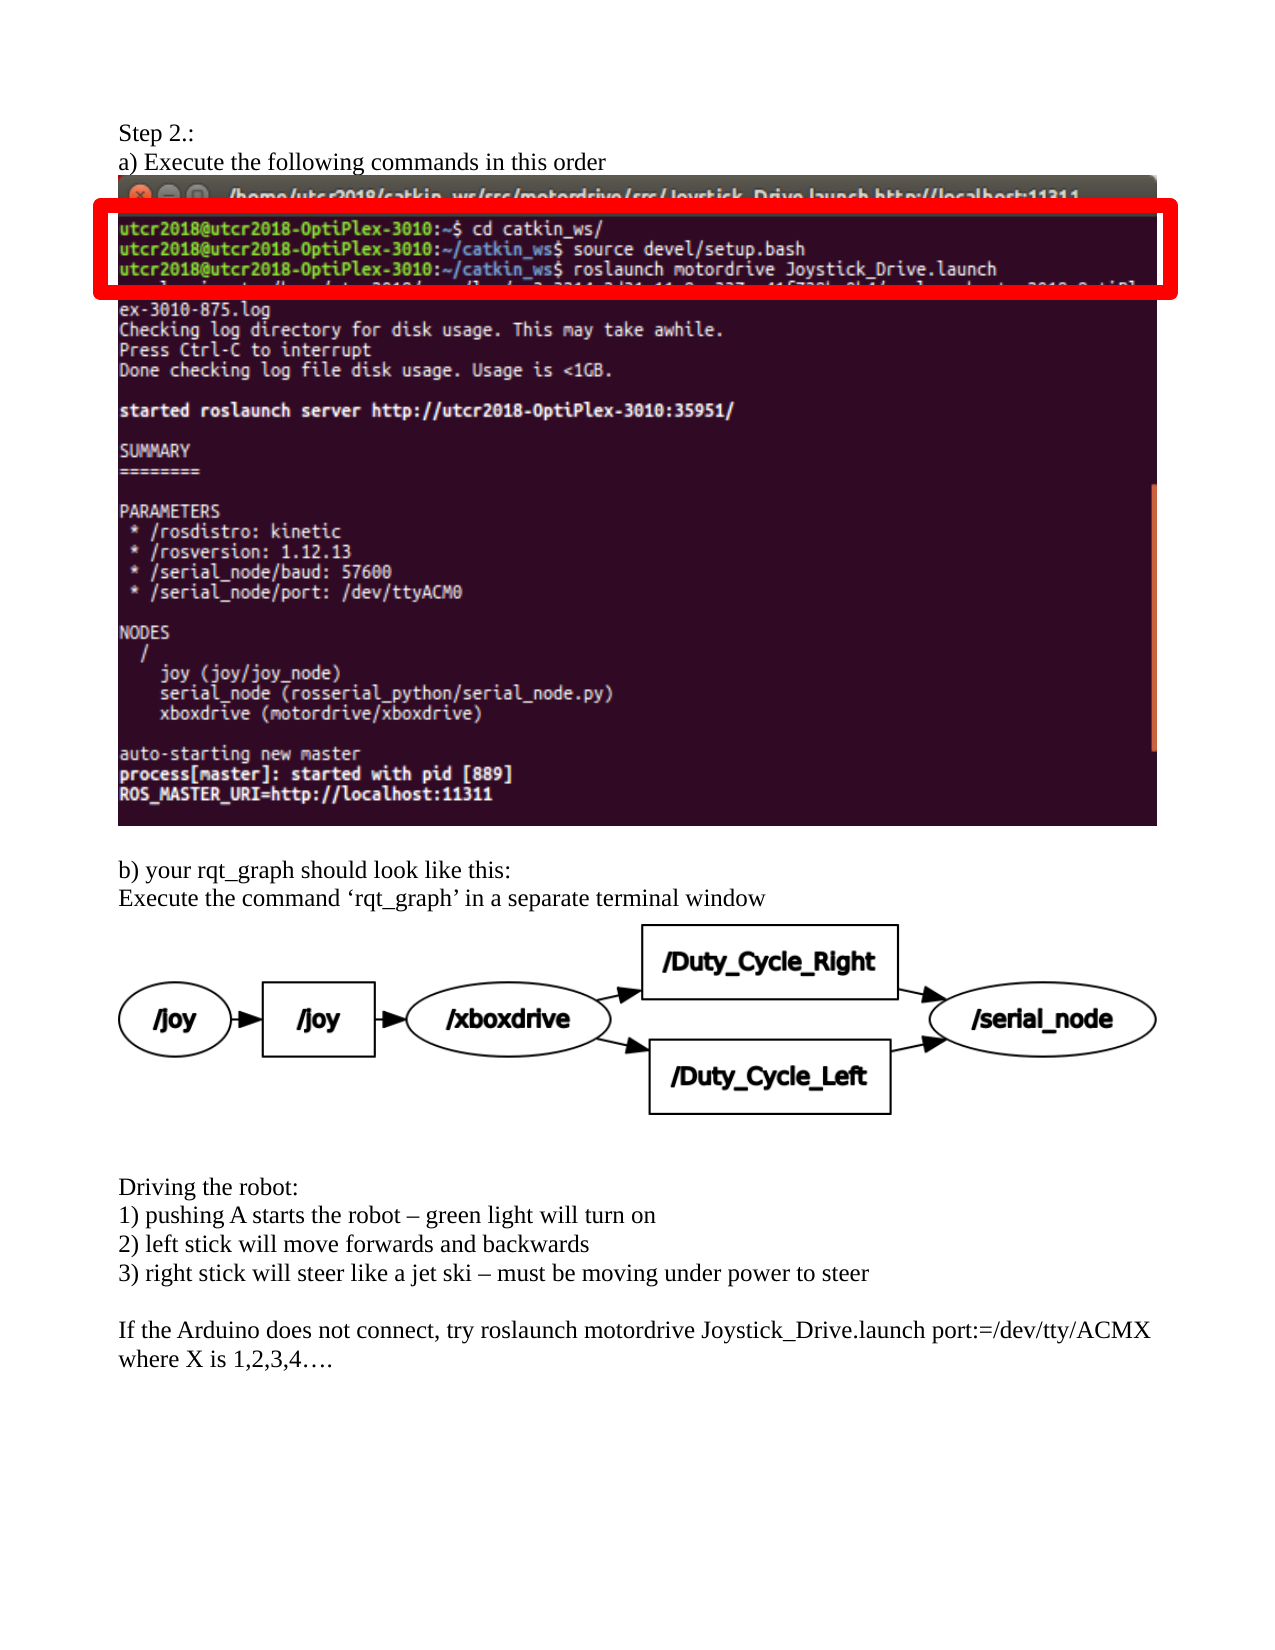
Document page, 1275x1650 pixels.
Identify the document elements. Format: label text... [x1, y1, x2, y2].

text 2) left stick will move forwards and backwards [118, 1229, 1157, 1258]
text 3) right stick will steer like a jet ski – must be moving under power to steer [118, 1258, 1157, 1287]
picture [118, 924, 1157, 1115]
text a) Execute the following commands in this order [118, 147, 1157, 175]
picture [118, 300, 1157, 826]
picture [118, 175, 1157, 198]
text Driving the robot: [118, 1172, 1157, 1201]
text If the Arduino does not connect, try roslaunch motordrive Joystick_Drive.launch port:=/dev/tty/ACMX where X is 1,2,3,4…. [118, 1316, 1157, 1373]
text b) your rqt_graph should look like this: [118, 855, 1157, 883]
picture [118, 213, 1157, 285]
text 1) pushing A starts the robot – green light will turn on [118, 1201, 1157, 1229]
text Step 2.: [118, 118, 1157, 147]
text Execute the command ‘rqt_graph’ in a separate terminal window [118, 883, 1157, 912]
